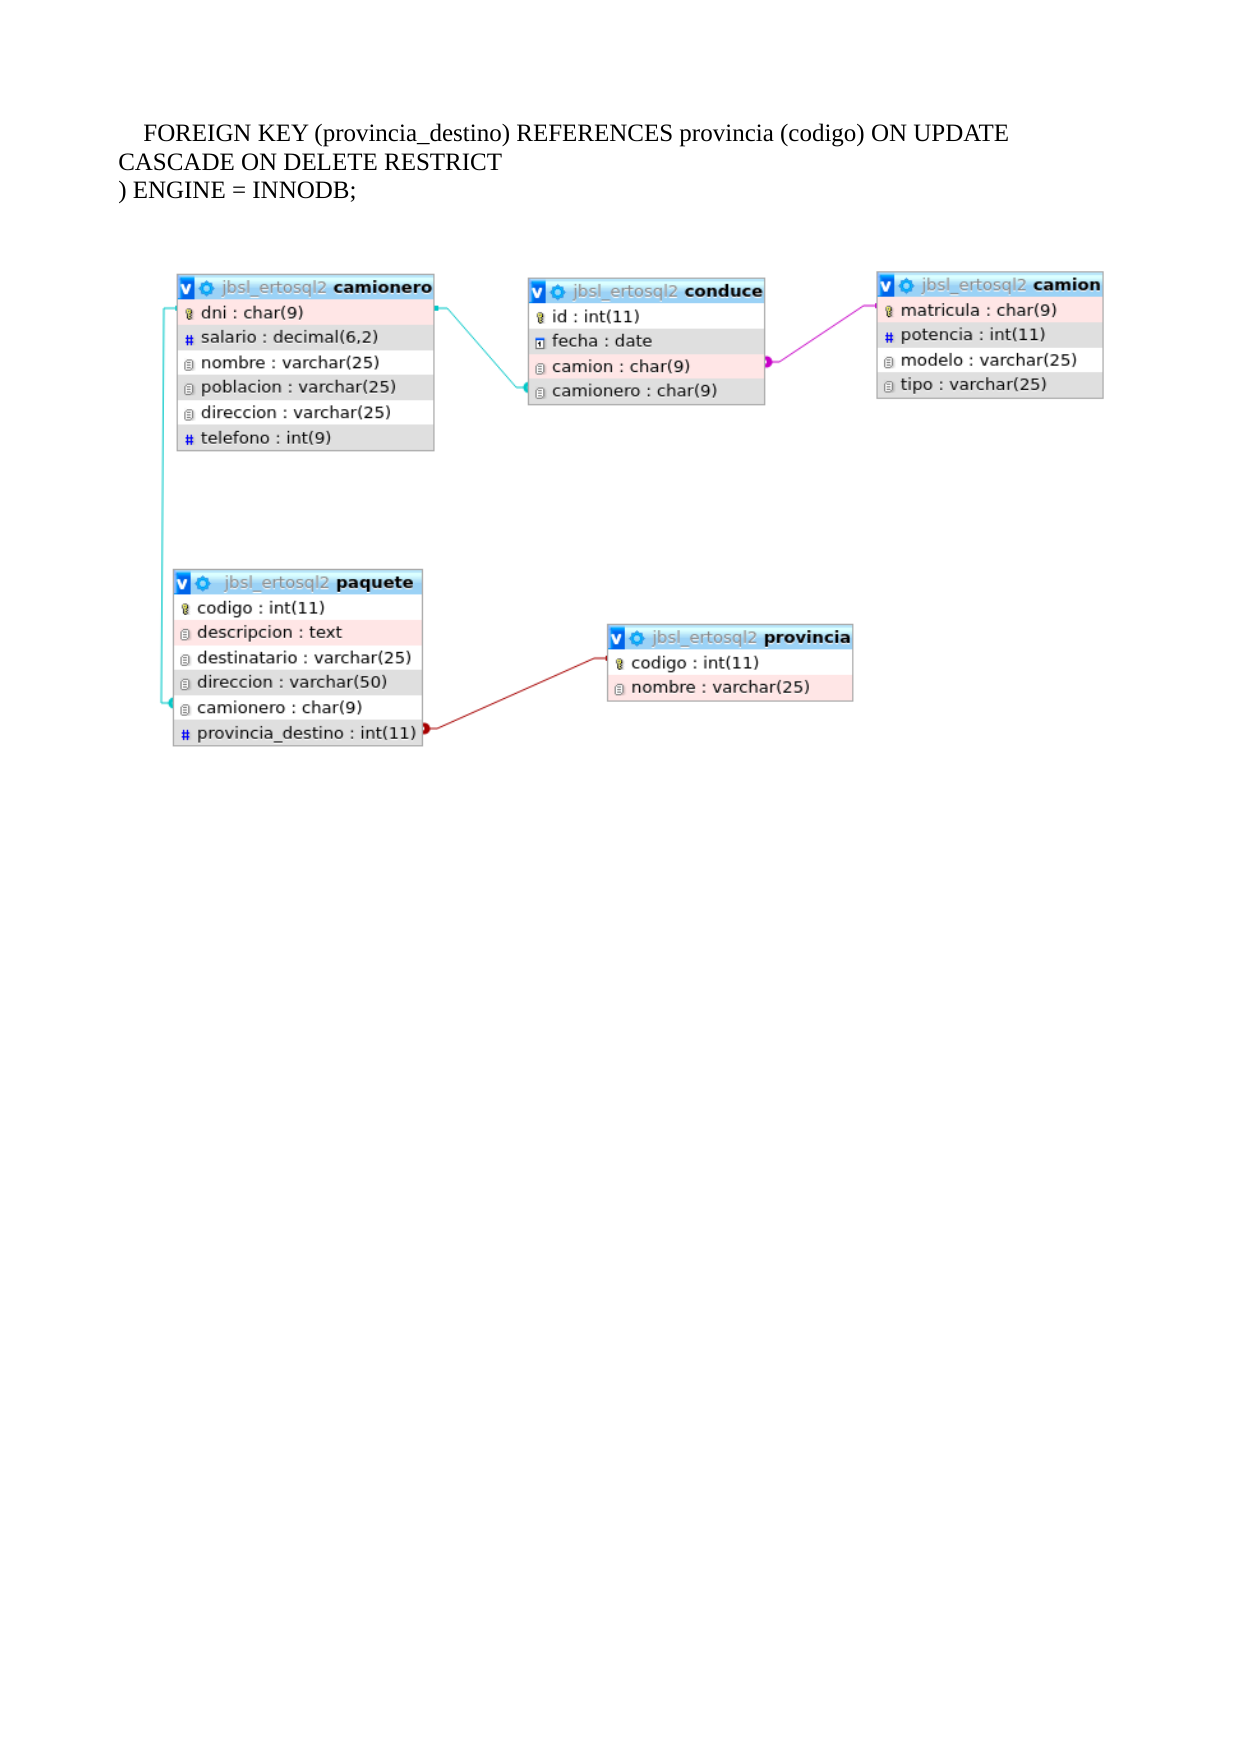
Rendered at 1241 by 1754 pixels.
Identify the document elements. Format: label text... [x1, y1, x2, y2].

picture [118, 233, 1123, 790]
text FOREIGN KEY (provincia_destino) REFERENCES provincia (codigo) ON UPDATE CASCADE ON DELETE RESTRICT [118, 118, 1122, 176]
text ) ENGINE = INNODB; [118, 176, 1122, 204]
